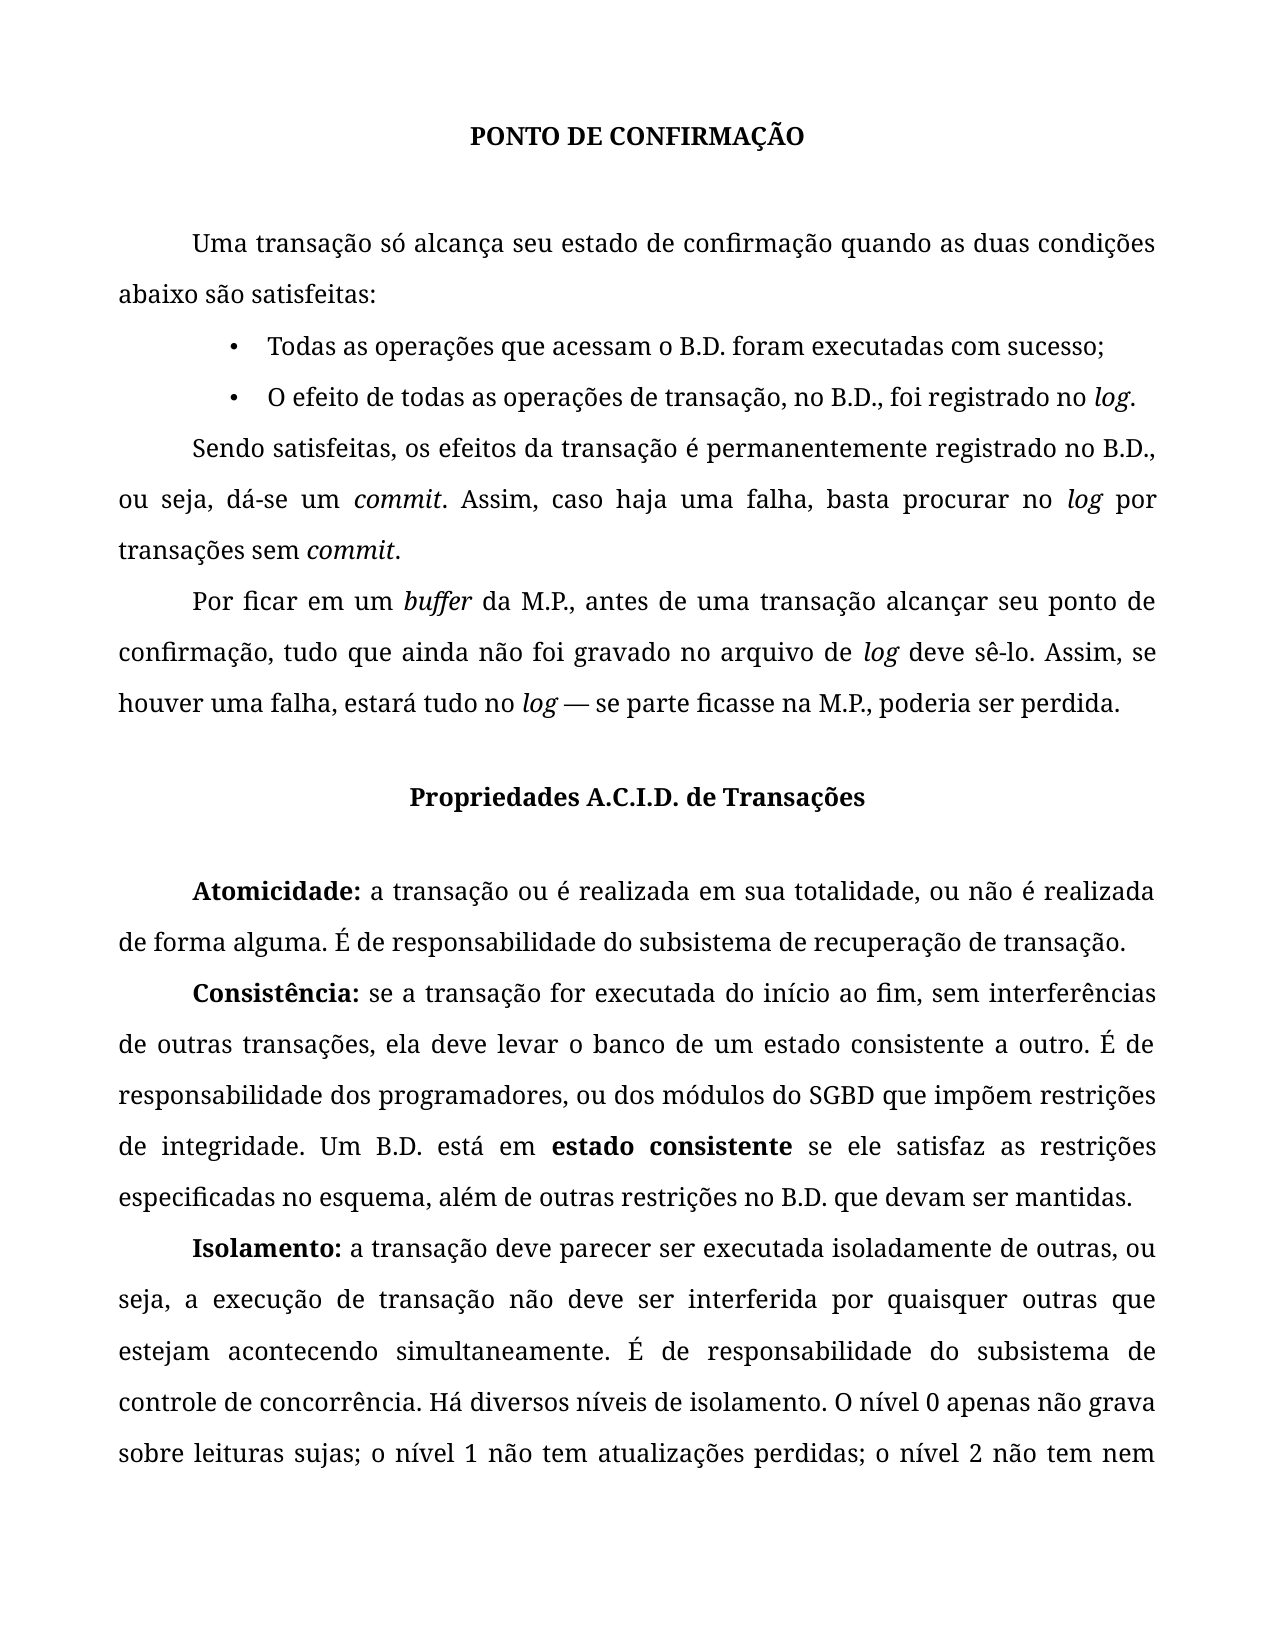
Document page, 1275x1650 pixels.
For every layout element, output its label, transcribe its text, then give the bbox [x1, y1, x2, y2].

text Sendo satisfeitas, os efeitos da transação é permanentemente registrado no B.D., ou seja, dá-se um commit. Assim, caso haja uma falha, basta procurar no log por transações sem commit. [118, 430, 1157, 566]
text PONTO DE CONFIRMAÇÃO [118, 118, 1157, 152]
list O efeito de todas as operações de transação, no B.D., foi registrado no log. [229, 379, 1157, 413]
text Uma transação só alcança seu estado de confirmação quando as duas condições abaixo são satisfeitas: [118, 226, 1157, 311]
text Propriedades A.C.I.D. de Transações [118, 780, 1157, 814]
text Por ficar em um buffer da M.P., antes de uma transação alcançar seu ponto de confirmação, tudo que ainda não foi gravado no arquivo de log deve sê-lo. Assim, se houver uma falha, estará tudo no log — se parte ficasse na M.P., poderia ser perdida. [118, 583, 1157, 719]
list Todas as operações que acessam o B.D. foram executadas com sucesso; [229, 328, 1157, 362]
text Isolamento: a transação deve parecer ser executada isoladamente de outras, ou seja, a execução de transação não deve ser interferida por quaisquer outras que estejam acontecendo simultaneamente. É de responsabilidade do subsistema de controle de concorrência. Há diversos níveis de isolamento. O nível 0 apenas não grava sobre leituras sujas; o nível 1 não tem atualizações perdidas; o nível 2 não tem nem [118, 1231, 1157, 1469]
text Atomicidade: a transação ou é realizada em sua totalidade, ou não é realizada de forma alguma. É de responsabilidade do subsistema de recuperação de transação. [118, 874, 1157, 959]
text Consistência: se a transação for executada do início ao fim, sem interferências de outras transações, ela deve levar o banco de um estado consistente a outro. É de responsabilidade dos programadores, ou dos módulos do SGBD que impõem restrições de integridade. Um B.D. está em estado consistente se ele satisfaz as restrições especificadas no esquema, além de outras restrições no B.D. que devam ser mantidas. [118, 976, 1157, 1214]
